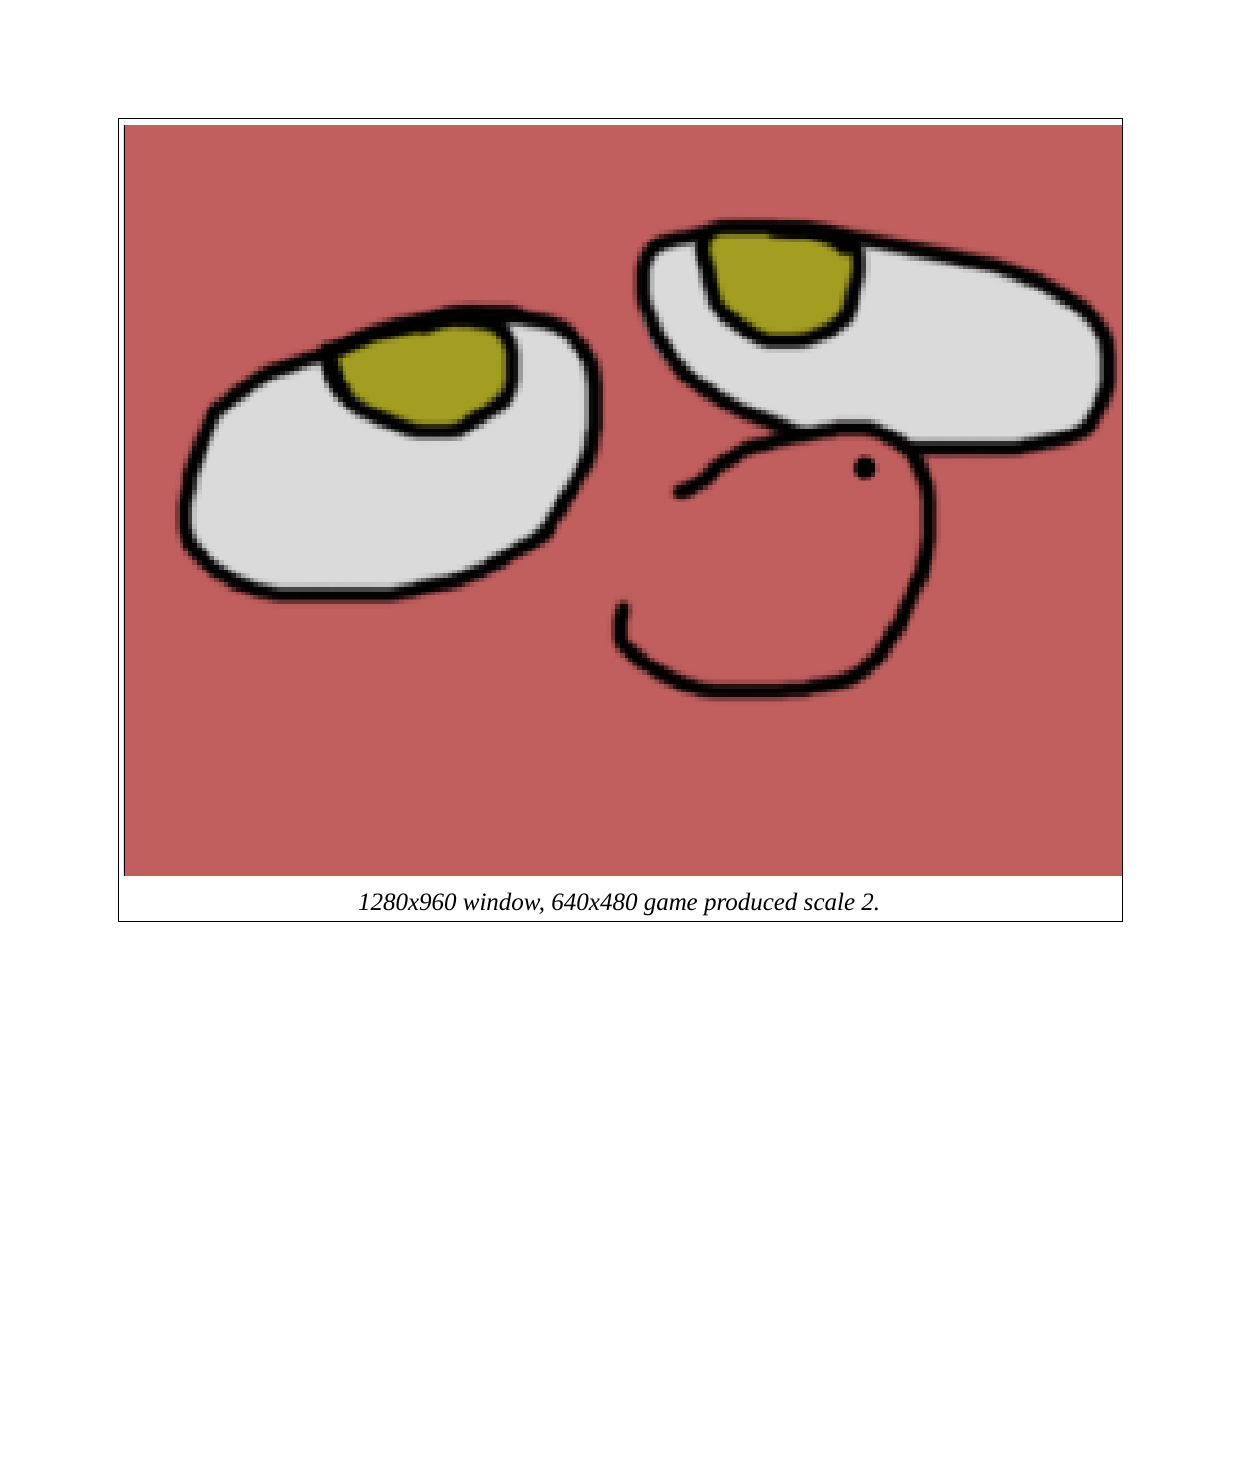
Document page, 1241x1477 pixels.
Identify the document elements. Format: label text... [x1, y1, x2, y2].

picture [123, 125, 1123, 876]
table_cell [119, 119, 1122, 881]
table_cell 1280x960 window, 640x480 game produced scale 2. [119, 881, 1122, 921]
